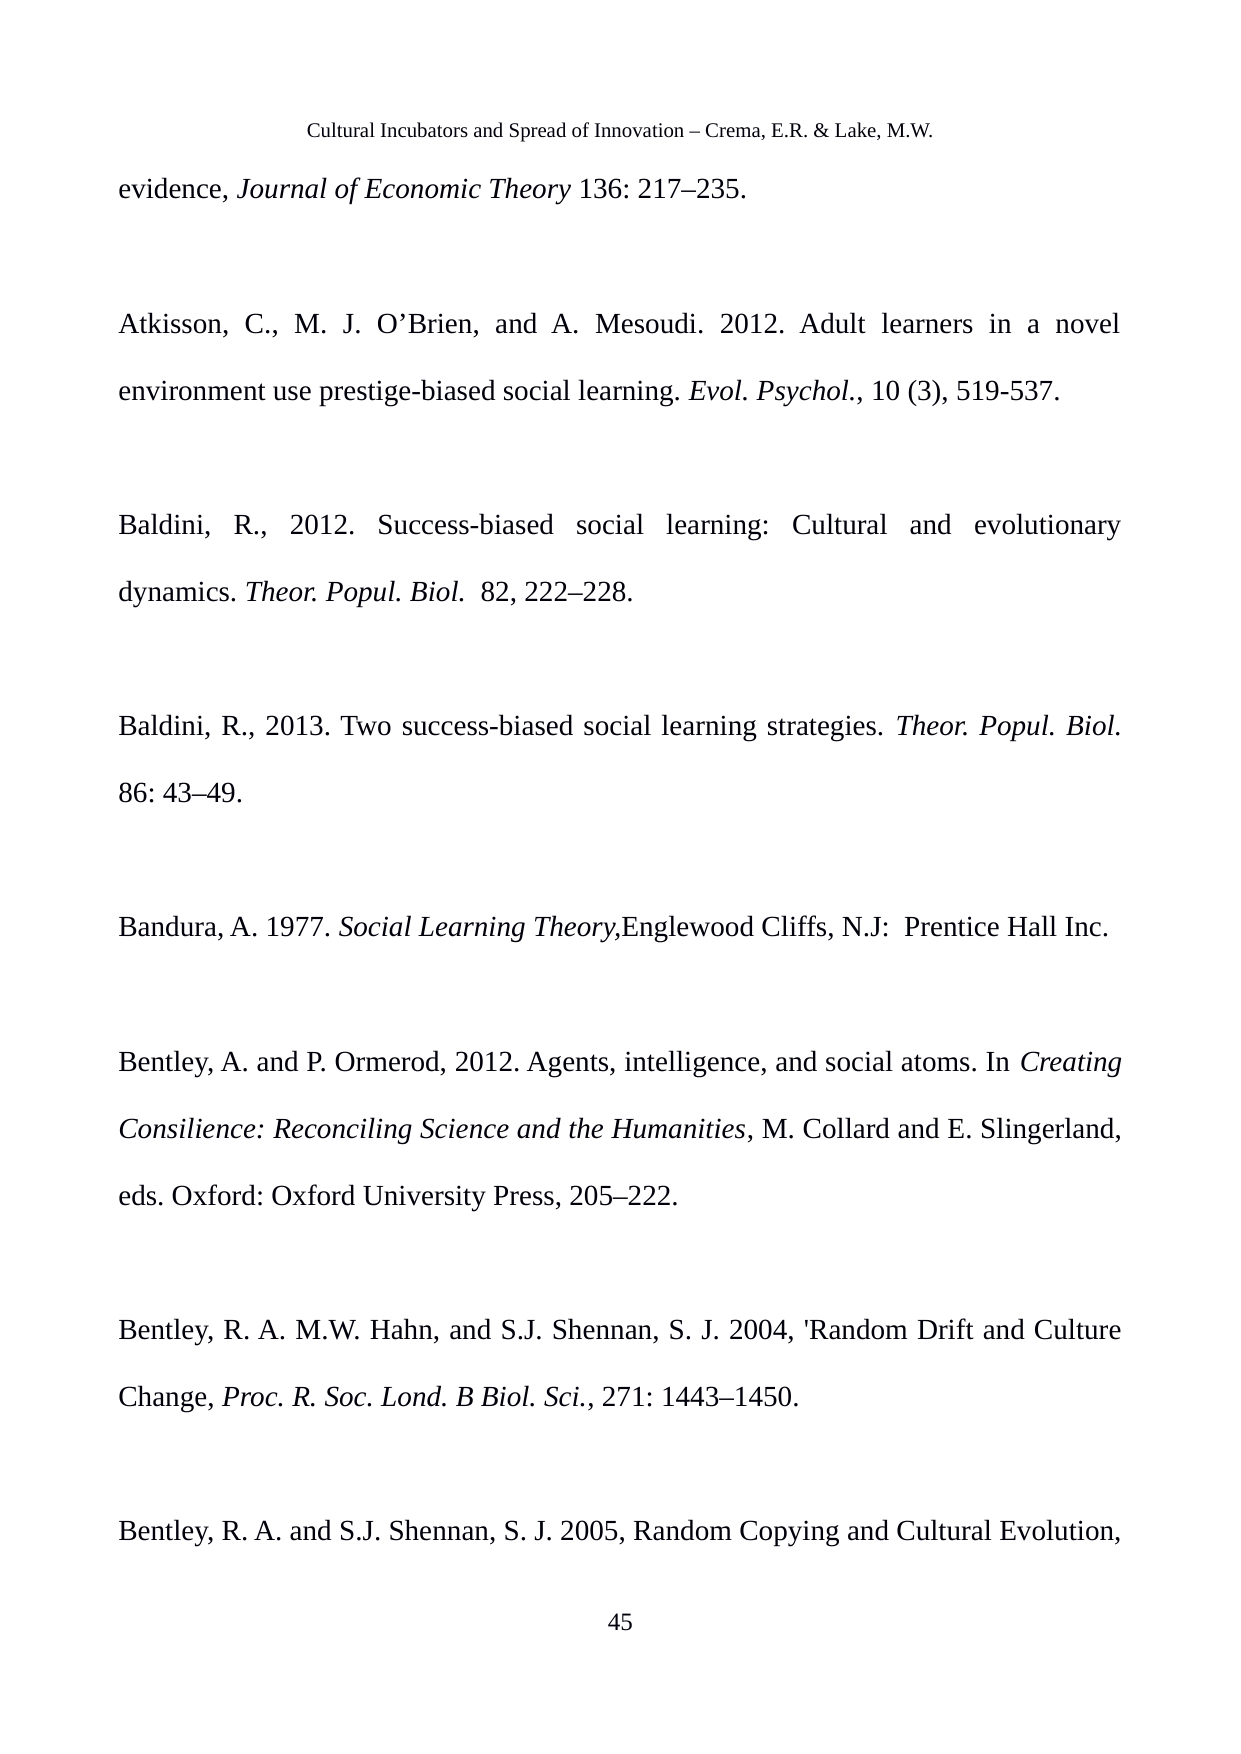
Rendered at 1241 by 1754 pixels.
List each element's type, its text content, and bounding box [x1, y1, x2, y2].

text Baldini, R., 2013. Two success-biased social learning strategies. Theor. Popul. Biol. 86: 43–49. [118, 708, 1122, 809]
text Bentley, R. A. and S.J. Shennan, S. J. 2005, Random Copying and Cultural Evolution, [118, 1513, 1122, 1547]
text Baldini, R., 2012. Success-biased social learning: Cultural and evolutionary dynamics. Theor. Popul. Biol. 82, 222–228. [118, 507, 1122, 608]
text Bentley, R. A. M.W. Hahn, and S.J. Shennan, S. J. 2004, 'Random Drift and Culture Change, Proc. R. Soc. Lond. B Biol. Sci., 271: 1443–1450. [118, 1312, 1122, 1413]
text Bandura, A. 1977. Social Learning Theory,Englewood Cliffs, N.J: Prentice Hall Inc. [118, 909, 1122, 943]
text evidence, Journal of Economic Theory 136: 217–235. [118, 172, 1122, 205]
text Bentley, A. and P. Ormerod, 2012. Agents, intelligence, and social atoms. In Creating Consilience: Reconciling Science and the Humanities, M. Collard and E. Slingerland, eds. Oxford: Oxford University Press, 205–222. [118, 1044, 1122, 1211]
text Atkisson, C., M. J. O’Brien, and A. Mesoudi. 2012. Adult learners in a novel environment use prestige-biased social learning. Evol. Psychol., 10 (3), 519-537. [118, 306, 1122, 406]
